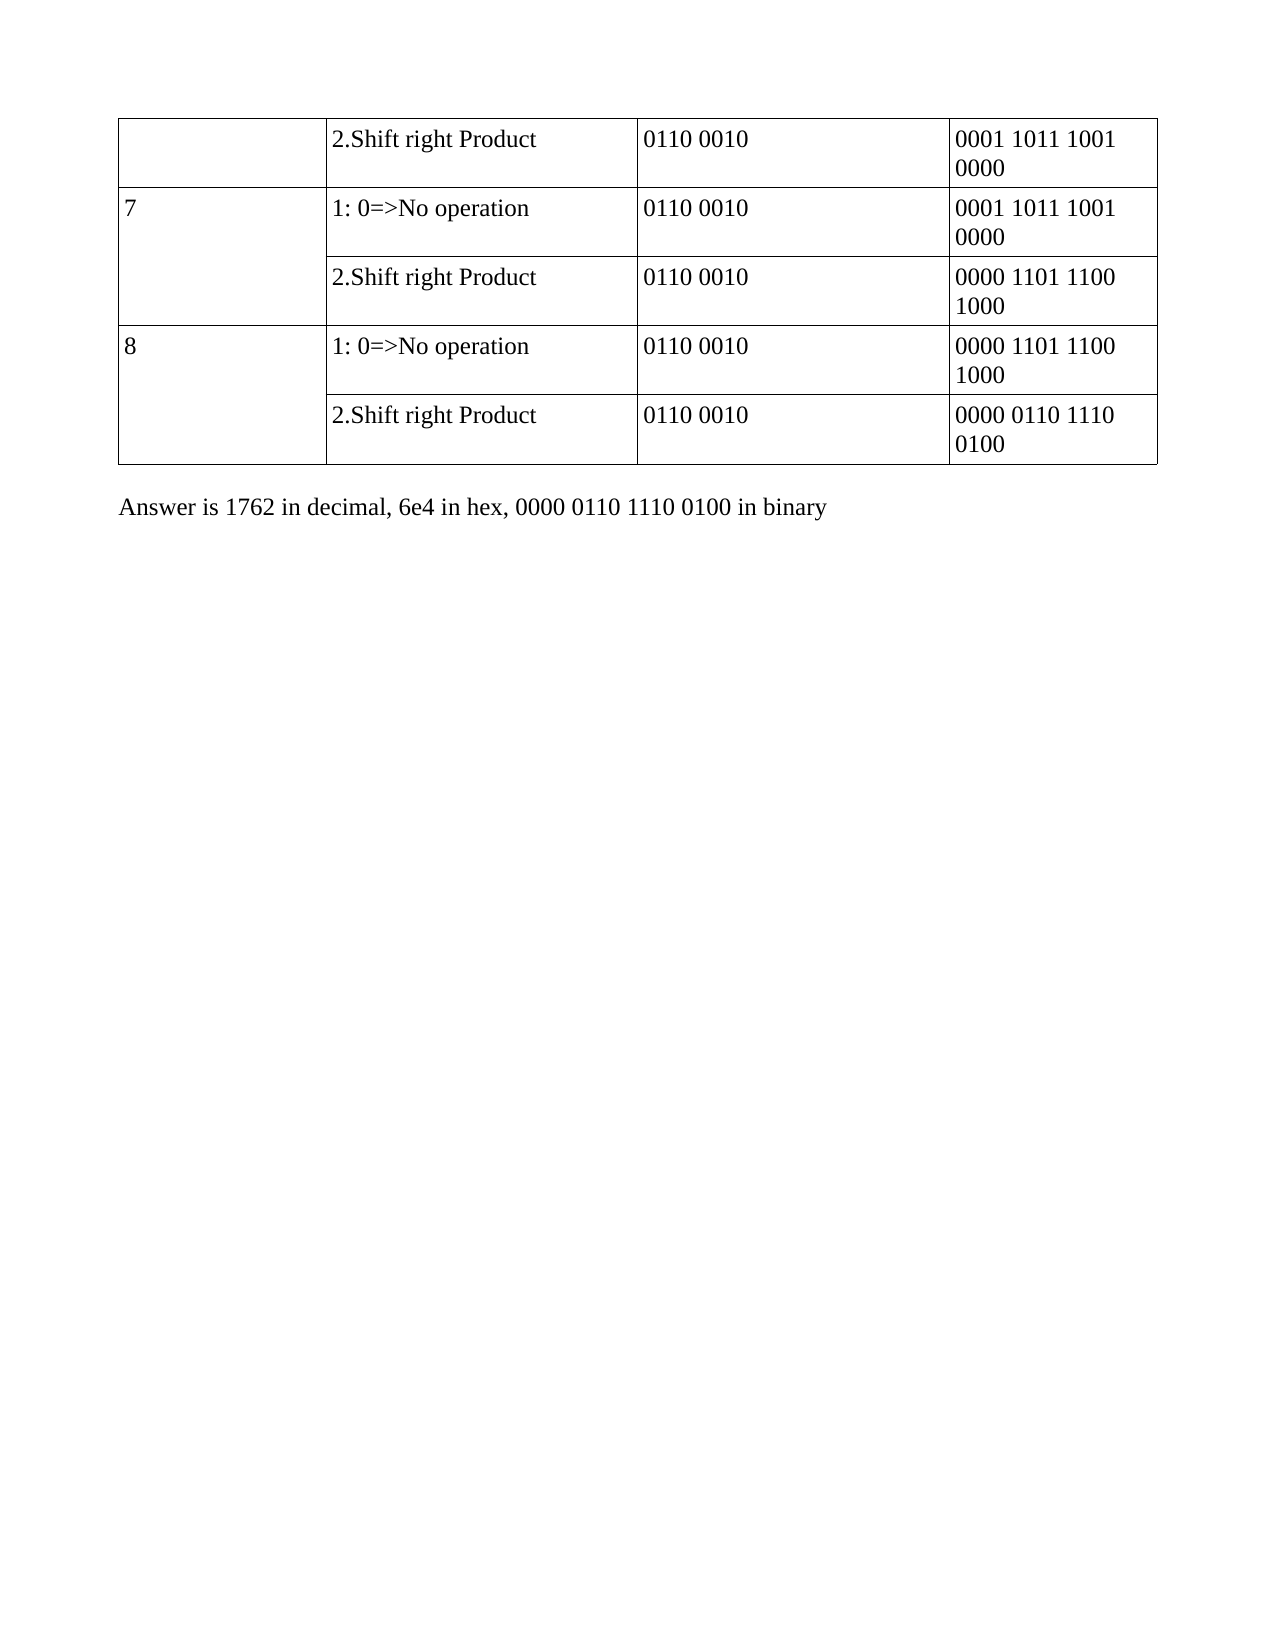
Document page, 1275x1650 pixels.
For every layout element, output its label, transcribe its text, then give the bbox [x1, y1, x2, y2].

table_cell [119, 119, 326, 187]
text Answer is 1762 in decimal, 6e4 in hex, 0000 0110 1110 0100 in binary [118, 492, 1157, 521]
table_cell 0000 0110 1110 0100 [950, 395, 1157, 463]
table_cell 0110 0010 [638, 395, 949, 463]
table_cell 0001 1011 1001 0000 [950, 188, 1157, 256]
table_cell 0110 0010 [638, 188, 949, 256]
table_cell 0110 0010 [638, 326, 949, 394]
table_cell 1: 0=>No operation [327, 188, 637, 256]
table_cell 7 [119, 188, 326, 325]
table_cell 0110 0010 [638, 119, 949, 187]
table_cell 0000 1101 1100 1000 [950, 257, 1157, 325]
table_cell 0110 0010 [638, 257, 949, 325]
table_cell 2.Shift right Product [327, 257, 637, 325]
table_cell 8 [119, 326, 326, 463]
table_cell 0001 1011 1001 0000 [950, 119, 1157, 187]
table_cell 2.Shift right Product [327, 395, 637, 463]
table_cell 0000 1101 1100 1000 [950, 326, 1157, 394]
table_cell 1: 0=>No operation [327, 326, 637, 394]
table_cell 2.Shift right Product [327, 119, 637, 187]
